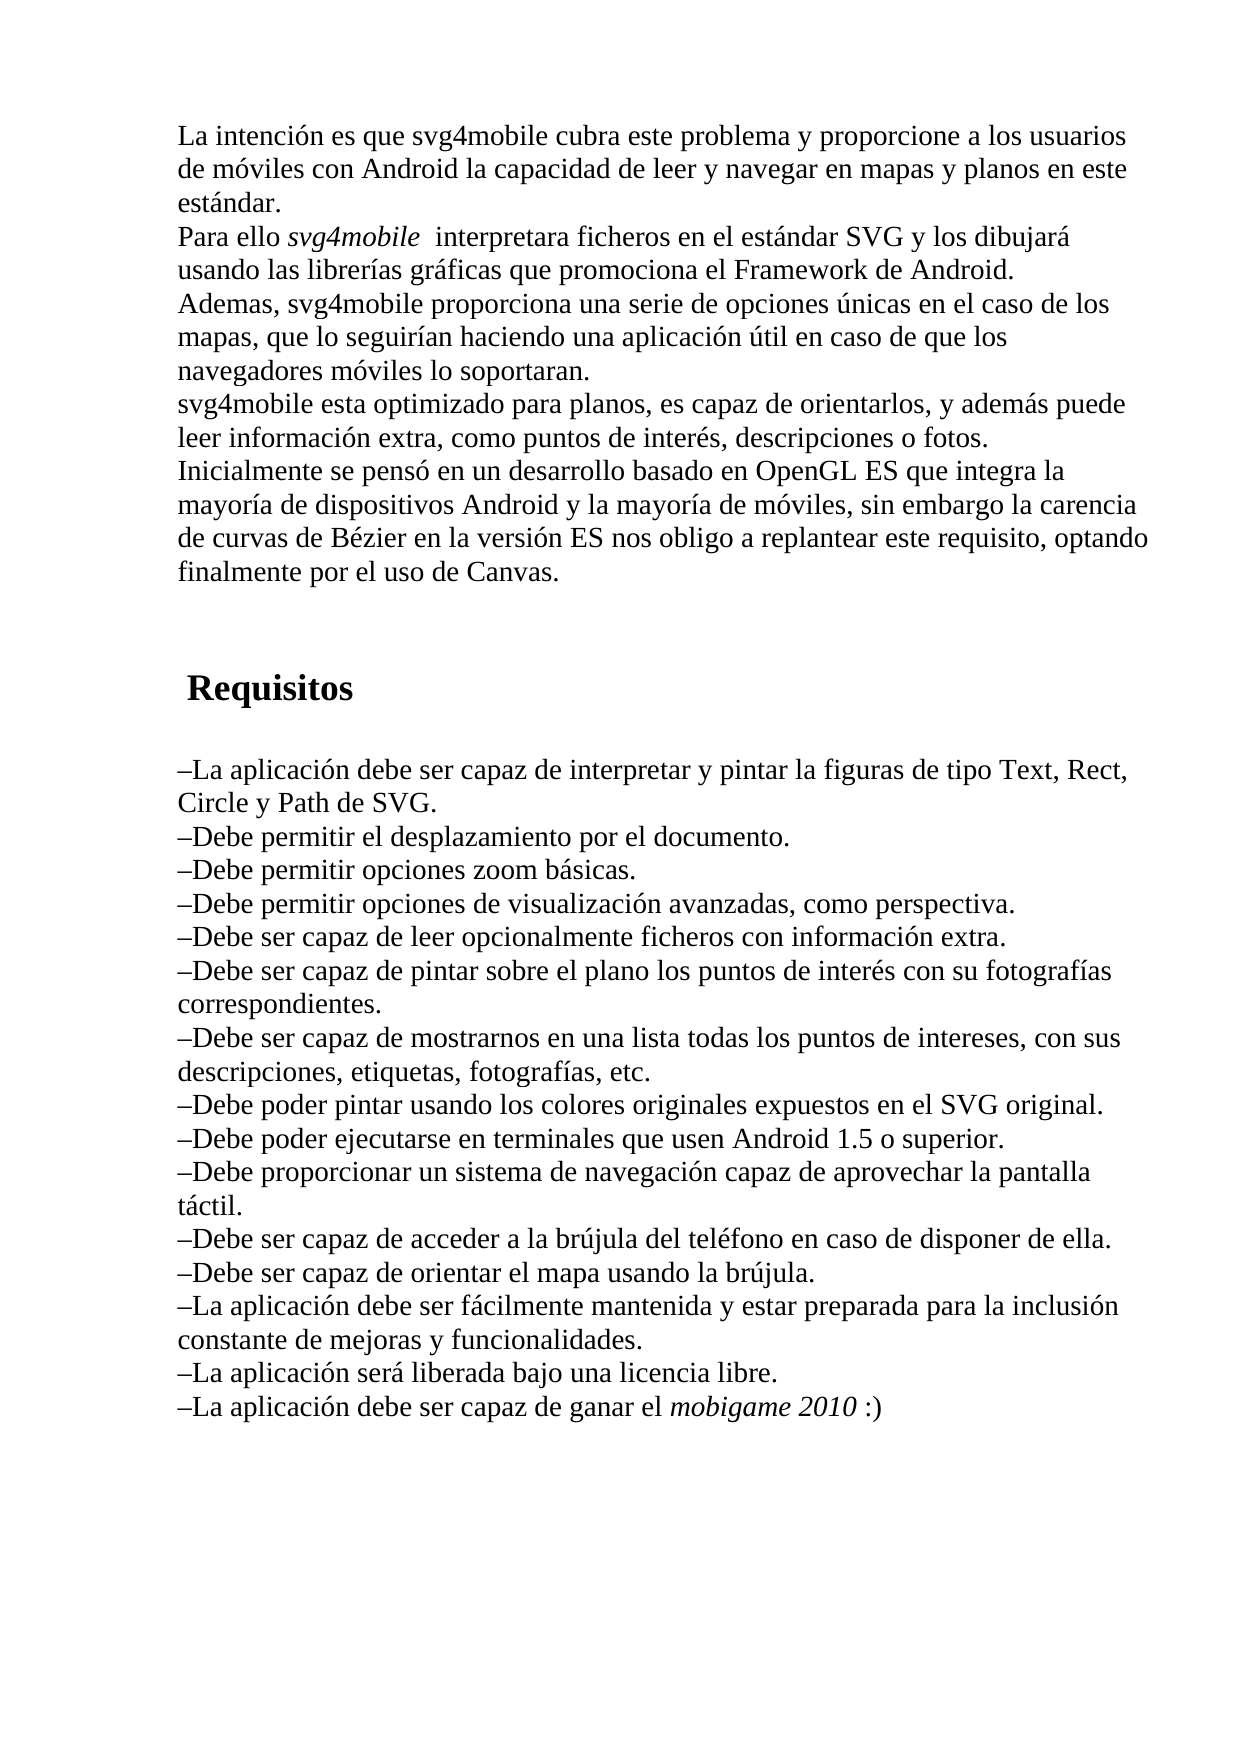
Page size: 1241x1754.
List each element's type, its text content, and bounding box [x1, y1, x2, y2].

list La aplicación debe ser fácilmente mantenida y estar preparada para la inclusión constante de mejoras y funcionalidades. [177, 1288, 1152, 1356]
list La aplicación debe ser capaz de ganar el mobigame 2010 :) [882, 1389, 1152, 1423]
list Debe permitir opciones zoom básicas. [177, 852, 1152, 886]
subtitle Requisitos [353, 665, 1142, 708]
list Debe permitir opciones de visualización avanzadas, como perspectiva. [1016, 886, 1152, 919]
list Debe ser capaz de mostrarnos en una lista todas los puntos de intereses, con sus descripciones, etiquetas, fotografías, etc. [651, 1020, 1152, 1087]
text Para ello svg4mobile interpretara ficheros en el estándar SVG y los dibujará usando las librerías gráficas que promociona el Framework de Android. [1015, 219, 1152, 286]
list Debe ser capaz de pintar sobre el plano los puntos de interés con su fotografías correspondientes. [382, 953, 1152, 1020]
text svg4mobile esta optimizado para planos, es capaz de orientarlos, y además puede leer información extra, como puntos de interés, descripciones o fotos. [989, 386, 1152, 453]
list Debe poder ejecutarse en terminales que usen Android 1.5 o superior. [1005, 1121, 1152, 1154]
list La aplicación será liberada bajo una licencia libre. [778, 1356, 1152, 1389]
text La intención es que svg4mobile cubra este problema y proporcione a los usuarios de móviles con Android la capacidad de leer y navegar en mapas y planos en este estándar. [282, 118, 1152, 219]
list Debe poder pintar usando los colores originales expuestos en el SVG original. [1104, 1087, 1152, 1121]
list Debe proporcionar un sistema de navegación capaz de aprovechar la pantalla táctil. [243, 1154, 1152, 1221]
list Debe ser capaz de leer opcionalmente ficheros con información extra. [177, 919, 1152, 953]
list Debe ser capaz de orientar el mapa usando la brújula. [815, 1255, 1152, 1288]
list Debe permitir el desplazamiento por el documento. [790, 819, 1152, 852]
text Inicialmente se pensó en un desarrollo basado en OpenGL ES que integra la mayoría de dispositivos Android y la mayoría de móviles, sin embargo la carencia de curvas de Bézier en la versión ES nos obligo a replantear este requisito, optando finalmente por el uso de Canvas. [177, 453, 1152, 588]
text Ademas, svg4mobile proporciona una serie de opciones únicas en el caso de los mapas, que lo seguirían haciendo una aplicación útil en caso de que los navegadores móviles lo soportaran. [590, 286, 1152, 386]
list La aplicación debe ser capaz de interpretar y pintar la figuras de tipo Text, Rect, Circle y Path de SVG. [437, 752, 1152, 819]
